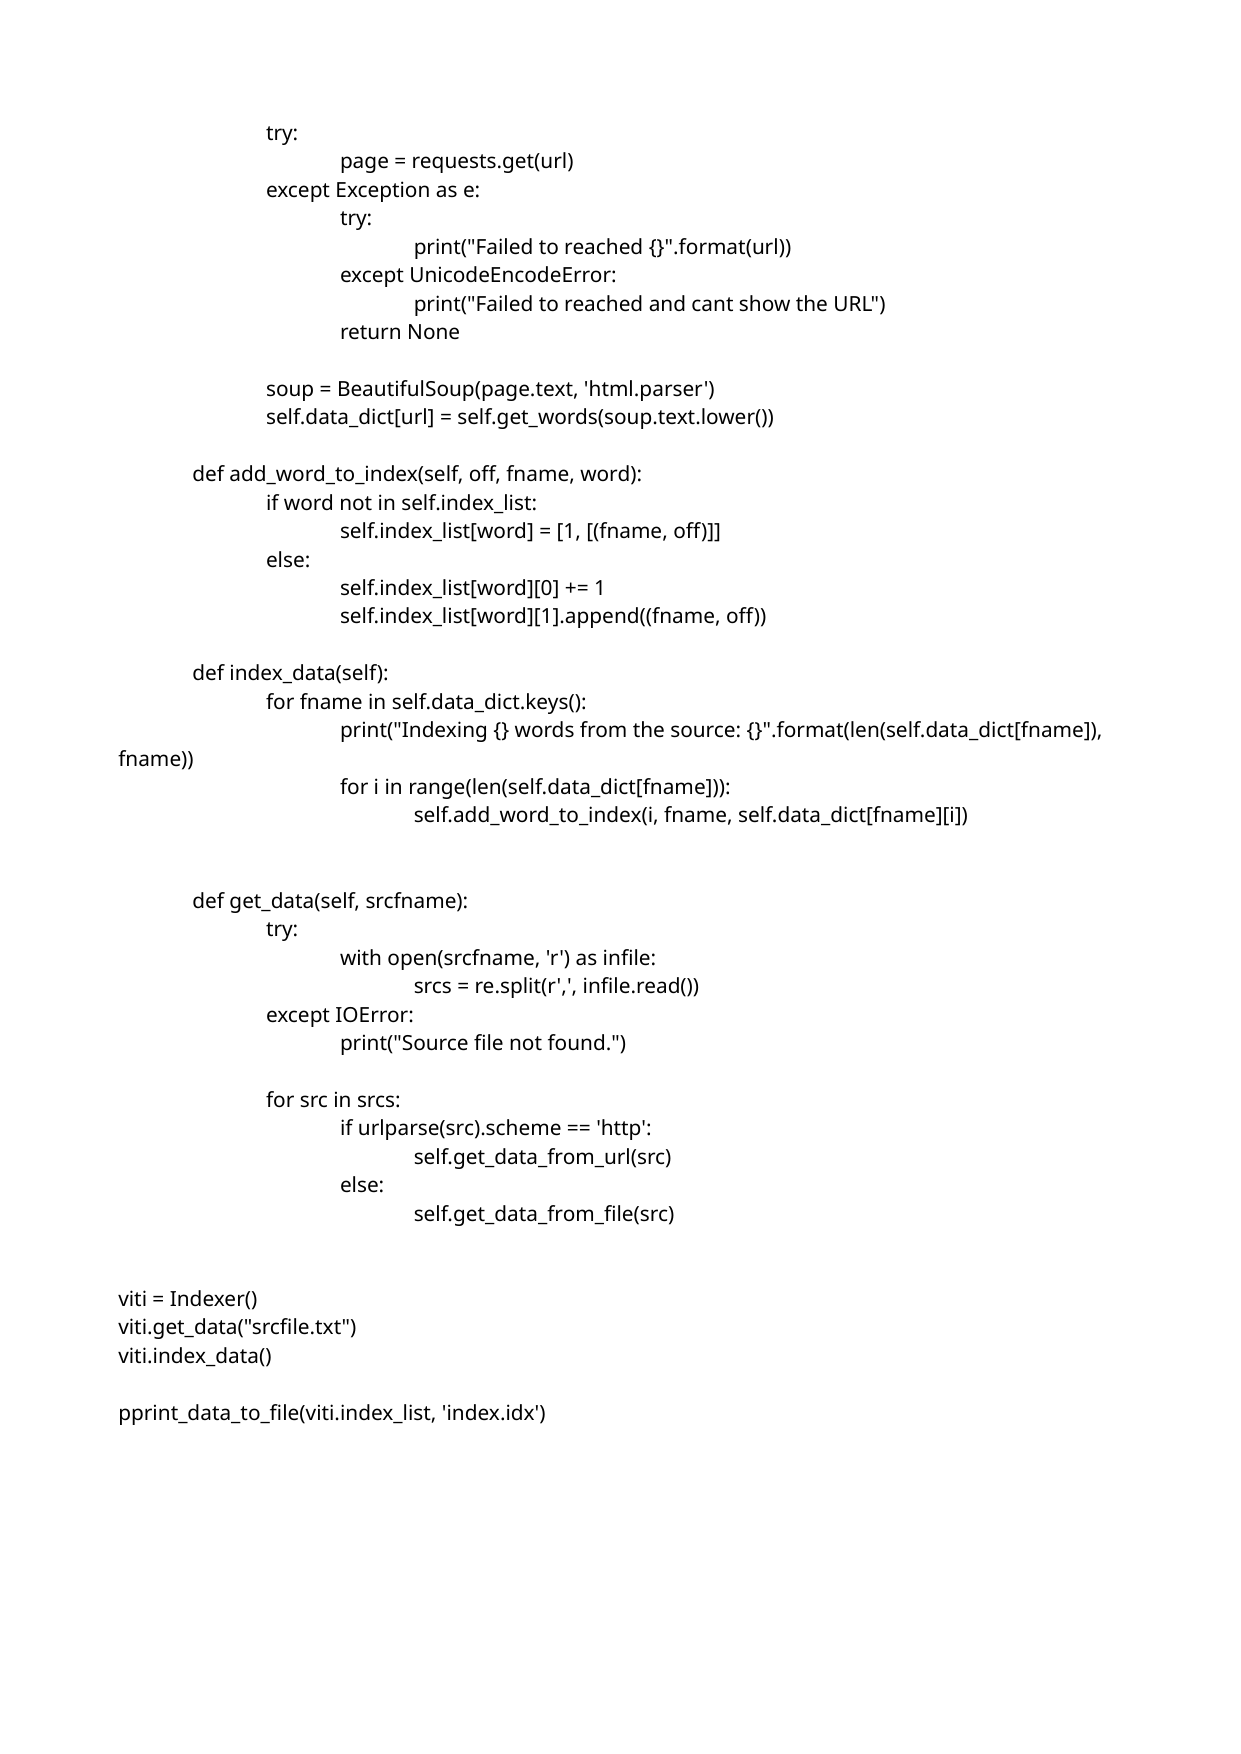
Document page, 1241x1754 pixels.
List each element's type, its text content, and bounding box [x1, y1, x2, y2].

text self.index_list[word][1].append((fname, off)) [118, 602, 1122, 630]
text def index_data(self): [118, 658, 1122, 687]
text self.data_dict[url] = self.get_words(soup.text.lower()) [118, 402, 1122, 431]
text self.get_data_from_file(src) [118, 1199, 1122, 1227]
text for fname in self.data_dict.keys(): [118, 687, 1122, 715]
text self.index_list[word][0] += 1 [118, 573, 1122, 602]
text viti = Indexer() [118, 1284, 1122, 1312]
text else: [118, 1170, 1122, 1199]
text viti.index_data() [118, 1341, 1122, 1369]
text soup = BeautifulSoup(page.text, 'html.parser') [118, 374, 1122, 402]
text try: [118, 203, 1122, 232]
text srcs = re.split(r',', infile.read()) [118, 971, 1122, 1000]
text except IOError: [118, 1000, 1122, 1028]
text except UnicodeEncodeError: [118, 260, 1122, 289]
text else: [118, 545, 1122, 573]
text print("Source file not found.") [118, 1028, 1122, 1057]
text for src in srcs: [118, 1085, 1122, 1113]
text return None [118, 317, 1122, 346]
text self.get_data_from_url(src) [118, 1142, 1122, 1170]
text try: [118, 914, 1122, 943]
text self.index_list[word] = [1, [(fname, off)]] [118, 516, 1122, 545]
text viti.get_data("srcfile.txt") [118, 1312, 1122, 1341]
text def add_word_to_index(self, off, fname, word): [118, 459, 1122, 488]
text if urlparse(src).scheme == 'http': [118, 1113, 1122, 1142]
text print("Failed to reached and cant show the URL") [118, 289, 1122, 317]
text page = requests.get(url) [118, 147, 1122, 175]
text self.add_word_to_index(i, fname, self.data_dict[fname][i]) [118, 801, 1122, 829]
text def get_data(self, srcfname): [118, 886, 1122, 914]
text for i in range(len(self.data_dict[fname])): [118, 772, 1122, 801]
text except Exception as e: [118, 175, 1122, 203]
text pprint_data_to_file(viti.index_list, 'index.idx') [118, 1398, 1122, 1426]
text try: [118, 118, 1122, 147]
text print("Indexing {} words from the source: {}".format(len(self.data_dict[fname]), fname)) [118, 715, 1122, 772]
text if word not in self.index_list: [118, 488, 1122, 516]
text with open(srcfname, 'r') as infile: [118, 943, 1122, 971]
text print("Failed to reached {}".format(url)) [118, 232, 1122, 260]
